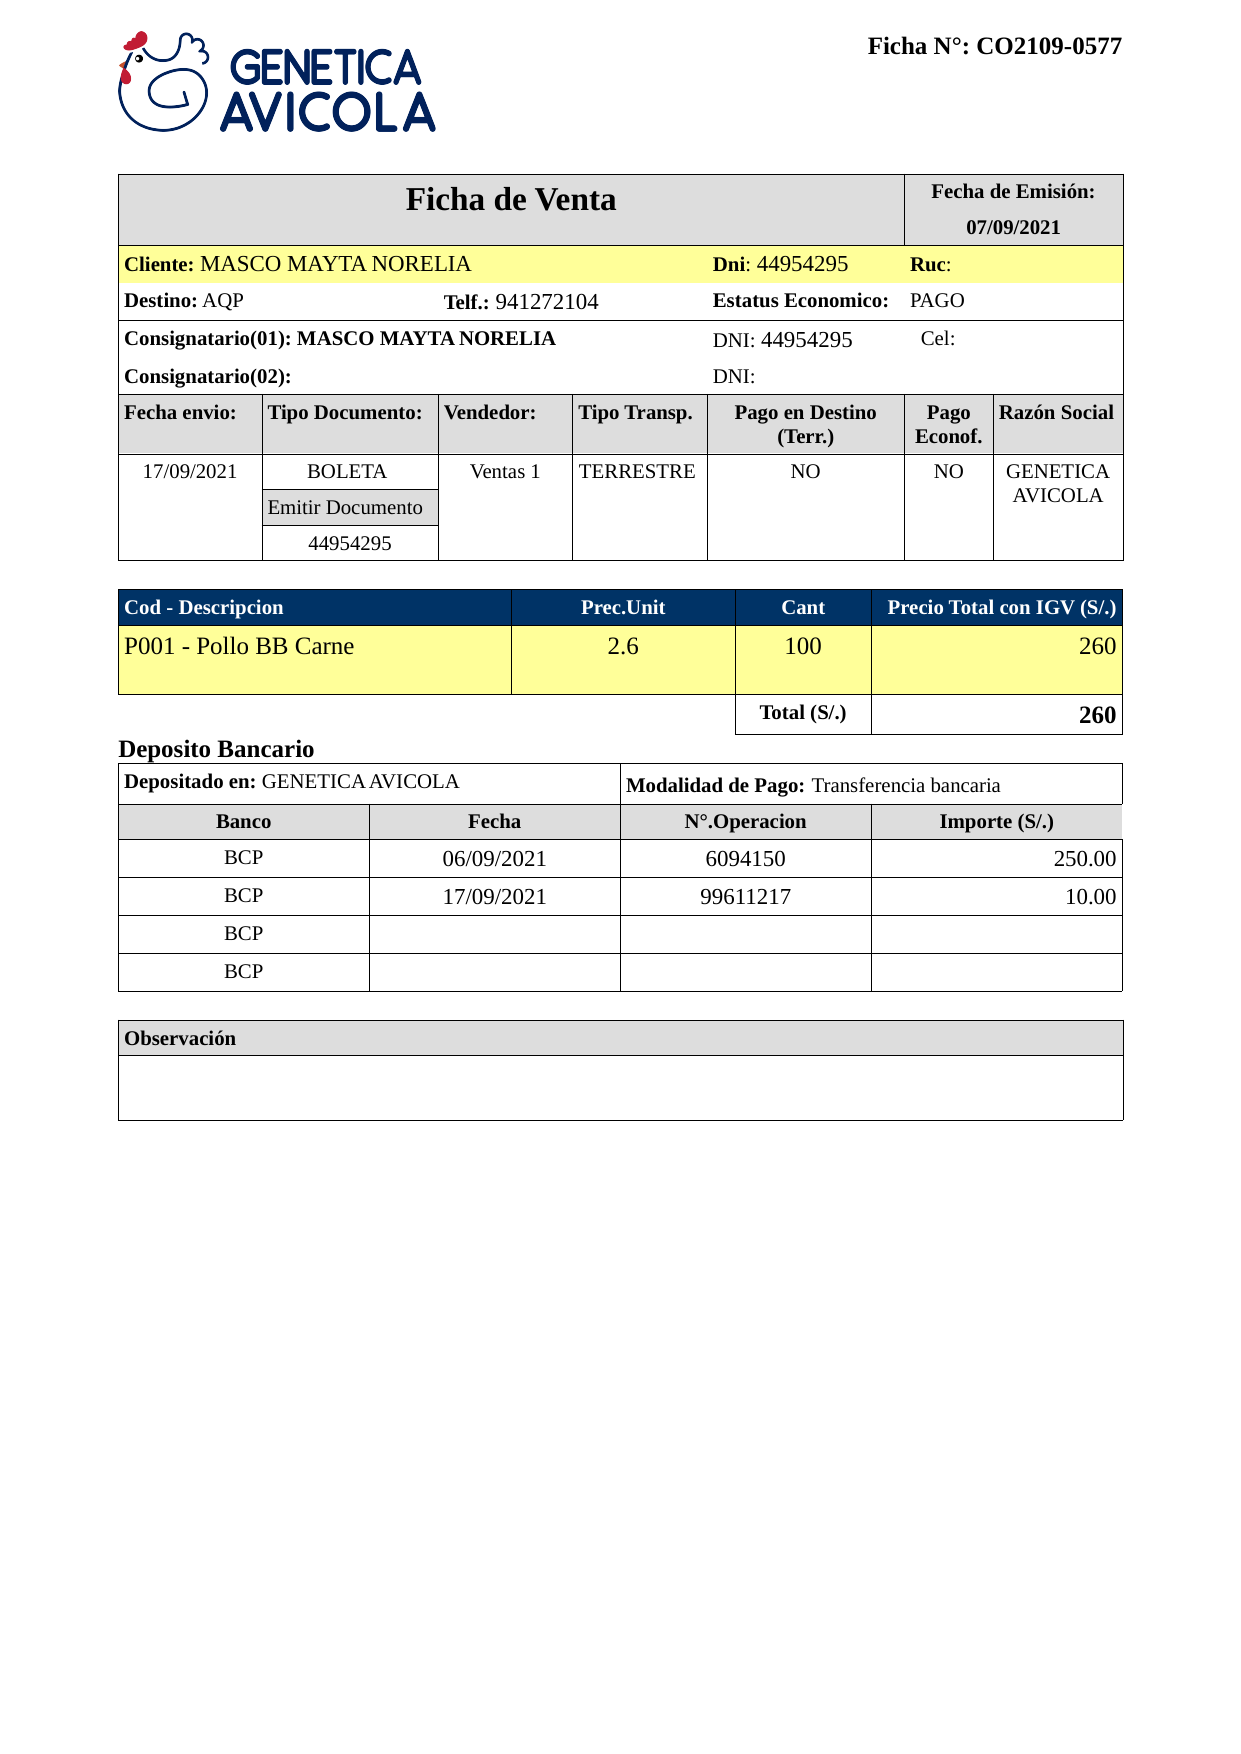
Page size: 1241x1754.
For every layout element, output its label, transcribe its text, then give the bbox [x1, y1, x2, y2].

table_cell BCP [119, 916, 369, 953]
table_cell Consignatario(02): [119, 358, 707, 394]
table_cell Emitir Documento [263, 490, 438, 525]
table_cell [872, 954, 1122, 991]
table_cell NO [905, 455, 993, 560]
table_cell Estatus Economico: [707, 283, 904, 320]
table_cell Cliente: MASCO MAYTA NORELIA [119, 246, 707, 283]
table_cell Pago en Destino (Terr.) [708, 395, 904, 453]
table_cell 99611217 [621, 878, 871, 915]
table_cell 06/09/2021 [370, 840, 620, 877]
table_cell BCP [119, 840, 369, 877]
table_cell DNI: 44954295 [707, 321, 915, 358]
table_cell [118, 695, 511, 734]
table_cell Destino: AQP [119, 283, 438, 320]
table_cell Cel: [915, 321, 1123, 358]
table_header Precio Total con IGV (S/.) [872, 590, 1122, 625]
table_cell Importe (S/.) [872, 805, 1122, 839]
table_cell 100 [736, 626, 871, 694]
table_cell [621, 916, 871, 953]
table_header Depositado en: GENETICA AVICOLA [119, 764, 620, 803]
table_cell P001 - Pollo BB Carne [119, 626, 511, 694]
table_cell [511, 695, 735, 734]
table_header Observación [119, 1021, 1123, 1055]
table_cell Fecha envio: [119, 395, 262, 453]
table_cell Dni: 44954295 [707, 246, 904, 283]
table_cell Banco [119, 805, 369, 839]
table_cell Telf.: 941272104 [438, 283, 707, 320]
table_cell [370, 954, 620, 991]
table_cell BOLETA [263, 455, 438, 489]
table_cell TERRESTRE [573, 455, 707, 560]
table_cell [119, 1056, 1123, 1119]
table_cell Tipo Transp. [573, 395, 707, 453]
table_cell BCP [119, 878, 369, 915]
table_cell [872, 916, 1122, 953]
table_cell Tipo Documento: [263, 395, 438, 453]
table_cell 07/09/2021 [905, 209, 1123, 245]
table_header Cant [736, 590, 871, 625]
table_cell Total (S/.) [736, 695, 871, 734]
table_header Ficha de Venta [119, 175, 904, 245]
table_header Cod - Descripcion [119, 590, 511, 625]
table_cell 260 [872, 626, 1122, 694]
table_cell [370, 916, 620, 953]
table_cell NO [708, 455, 904, 560]
table_header Prec.Unit [512, 590, 735, 625]
table_cell Ruc: [904, 246, 1123, 283]
table_cell 6094150 [621, 840, 871, 877]
table_cell 260 [872, 695, 1122, 734]
table_cell Razón Social [994, 395, 1123, 453]
table_cell DNI: [707, 358, 1123, 394]
table_cell PAGO [904, 283, 1123, 320]
table_cell BCP [119, 954, 369, 991]
table_cell 250.00 [872, 840, 1122, 877]
table_cell 44954295 [263, 526, 438, 560]
table_cell Vendedor: [439, 395, 572, 453]
table_header Fecha de Emisión: [905, 175, 1123, 209]
table_cell 2.6 [512, 626, 735, 694]
table_cell [621, 954, 871, 991]
table_cell Pago Econof. [905, 395, 993, 453]
table_cell Consignatario(01): MASCO MAYTA NORELIA [119, 321, 707, 358]
table_cell Ventas 1 [439, 455, 572, 560]
table_cell 17/09/2021 [370, 878, 620, 915]
table_header Modalidad de Pago: Transferencia bancaria [621, 764, 1122, 803]
picture [118, 31, 436, 132]
table_cell GENETICA AVICOLA [994, 455, 1123, 560]
text Deposito Bancario [118, 734, 1122, 763]
table_cell 17/09/2021 [119, 455, 262, 560]
table_cell N°.Operacion [621, 805, 871, 839]
table_cell Fecha [370, 805, 620, 839]
table_cell 10.00 [872, 878, 1122, 915]
